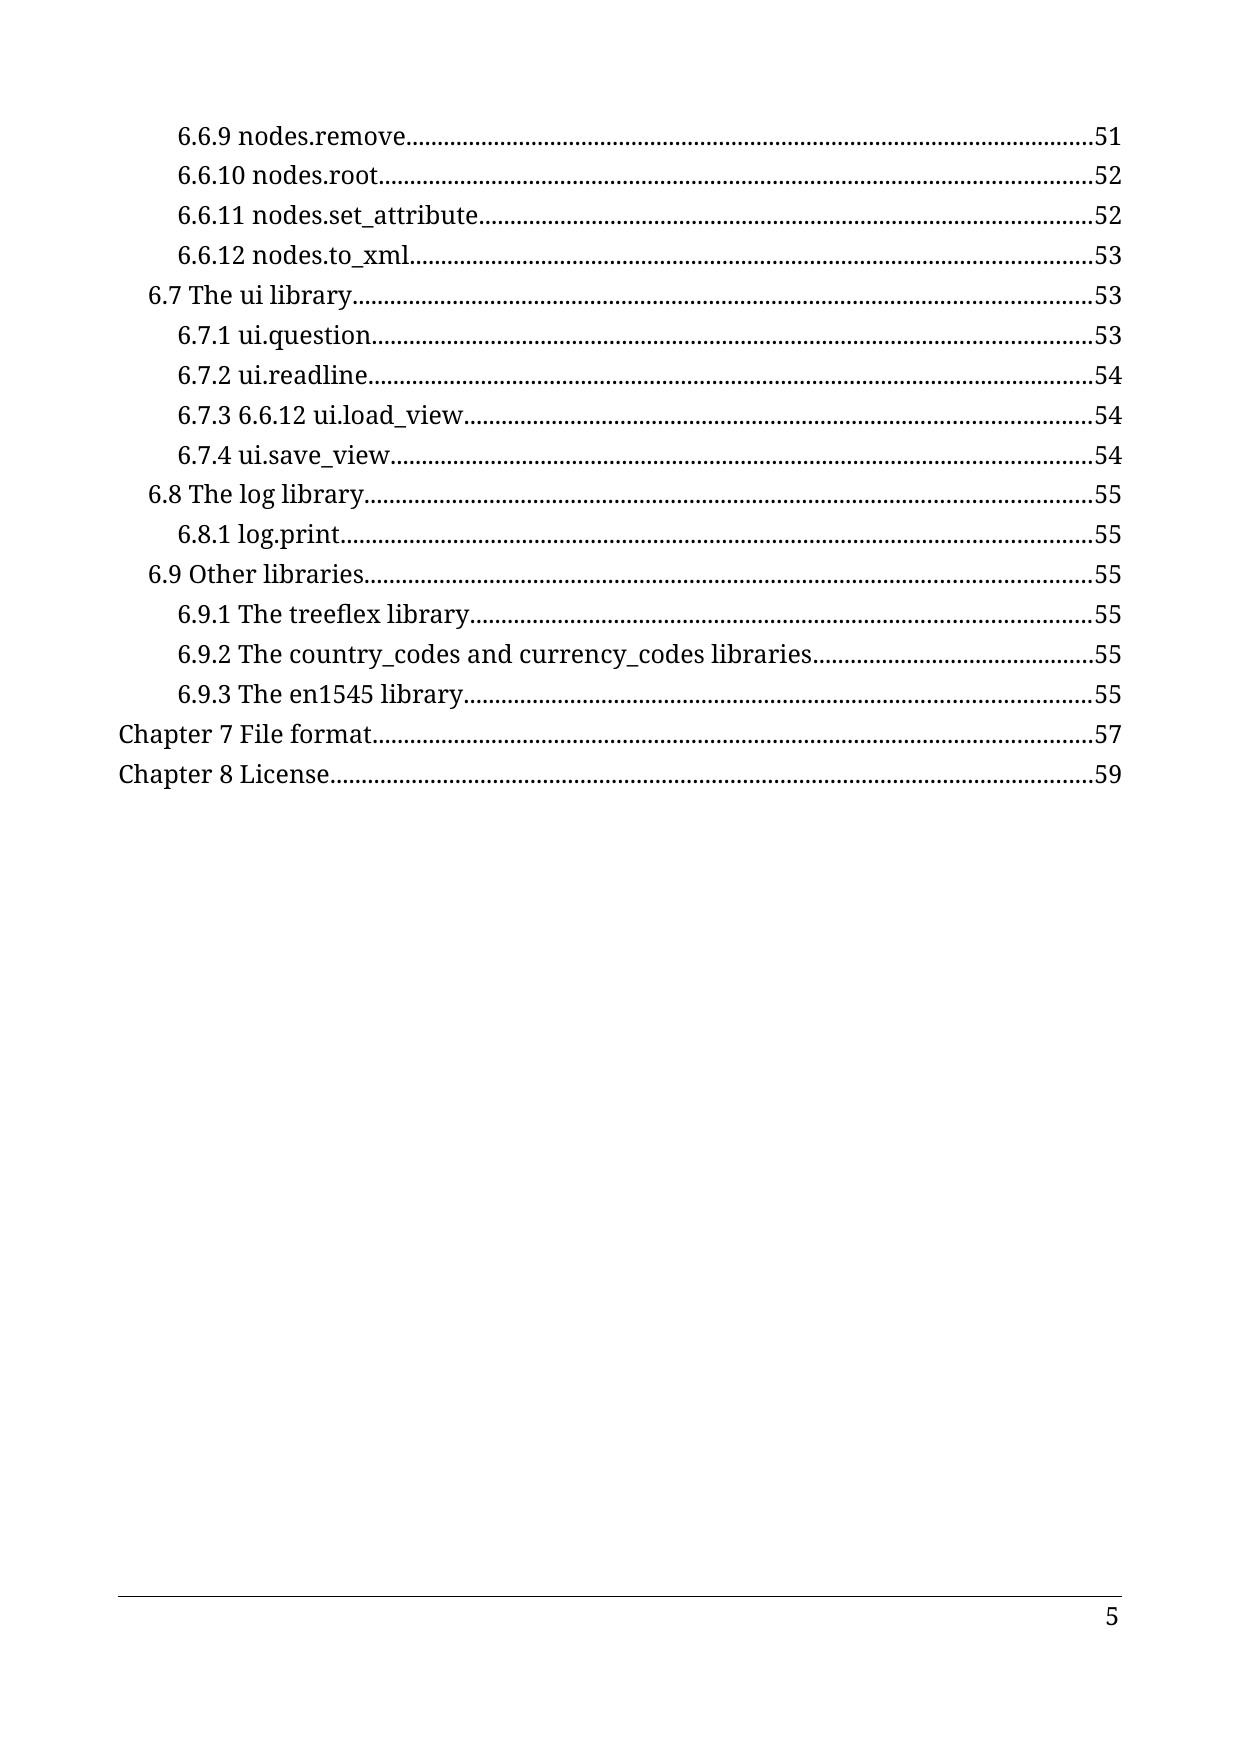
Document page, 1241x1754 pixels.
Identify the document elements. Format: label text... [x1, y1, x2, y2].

text 6.9.1 The treeflex library 55 [177, 597, 1122, 631]
text Chapter 8 License 59 [118, 756, 1122, 791]
text 6.6.9 nodes.remove 51 [177, 118, 1122, 152]
text 6.7 The ui library 53 [148, 278, 1122, 312]
text Chapter 7 File format 57 [118, 717, 1122, 751]
text 6.7.4 ui.save_view 54 [177, 437, 1122, 471]
text 6.9.3 The en1545 library 55 [177, 677, 1122, 711]
text 6.6.11 nodes.set_attribute 52 [177, 198, 1122, 232]
text 6.7.1 ui.question 53 [177, 318, 1122, 352]
text 6.7.3 6.6.12 ui.load_view 54 [177, 397, 1122, 431]
text 6.7.2 ui.readline 54 [177, 357, 1122, 392]
text 6.9 Other libraries 55 [148, 557, 1122, 591]
text 6.8.1 log.print 55 [177, 517, 1122, 551]
text 6.6.12 nodes.to_xml 53 [177, 238, 1122, 272]
text 6.6.10 nodes.root 52 [177, 158, 1122, 192]
text 6.8 The log library 55 [148, 477, 1122, 511]
text 6.9.2 The country_codes and currency_codes libraries 55 [177, 637, 1122, 671]
